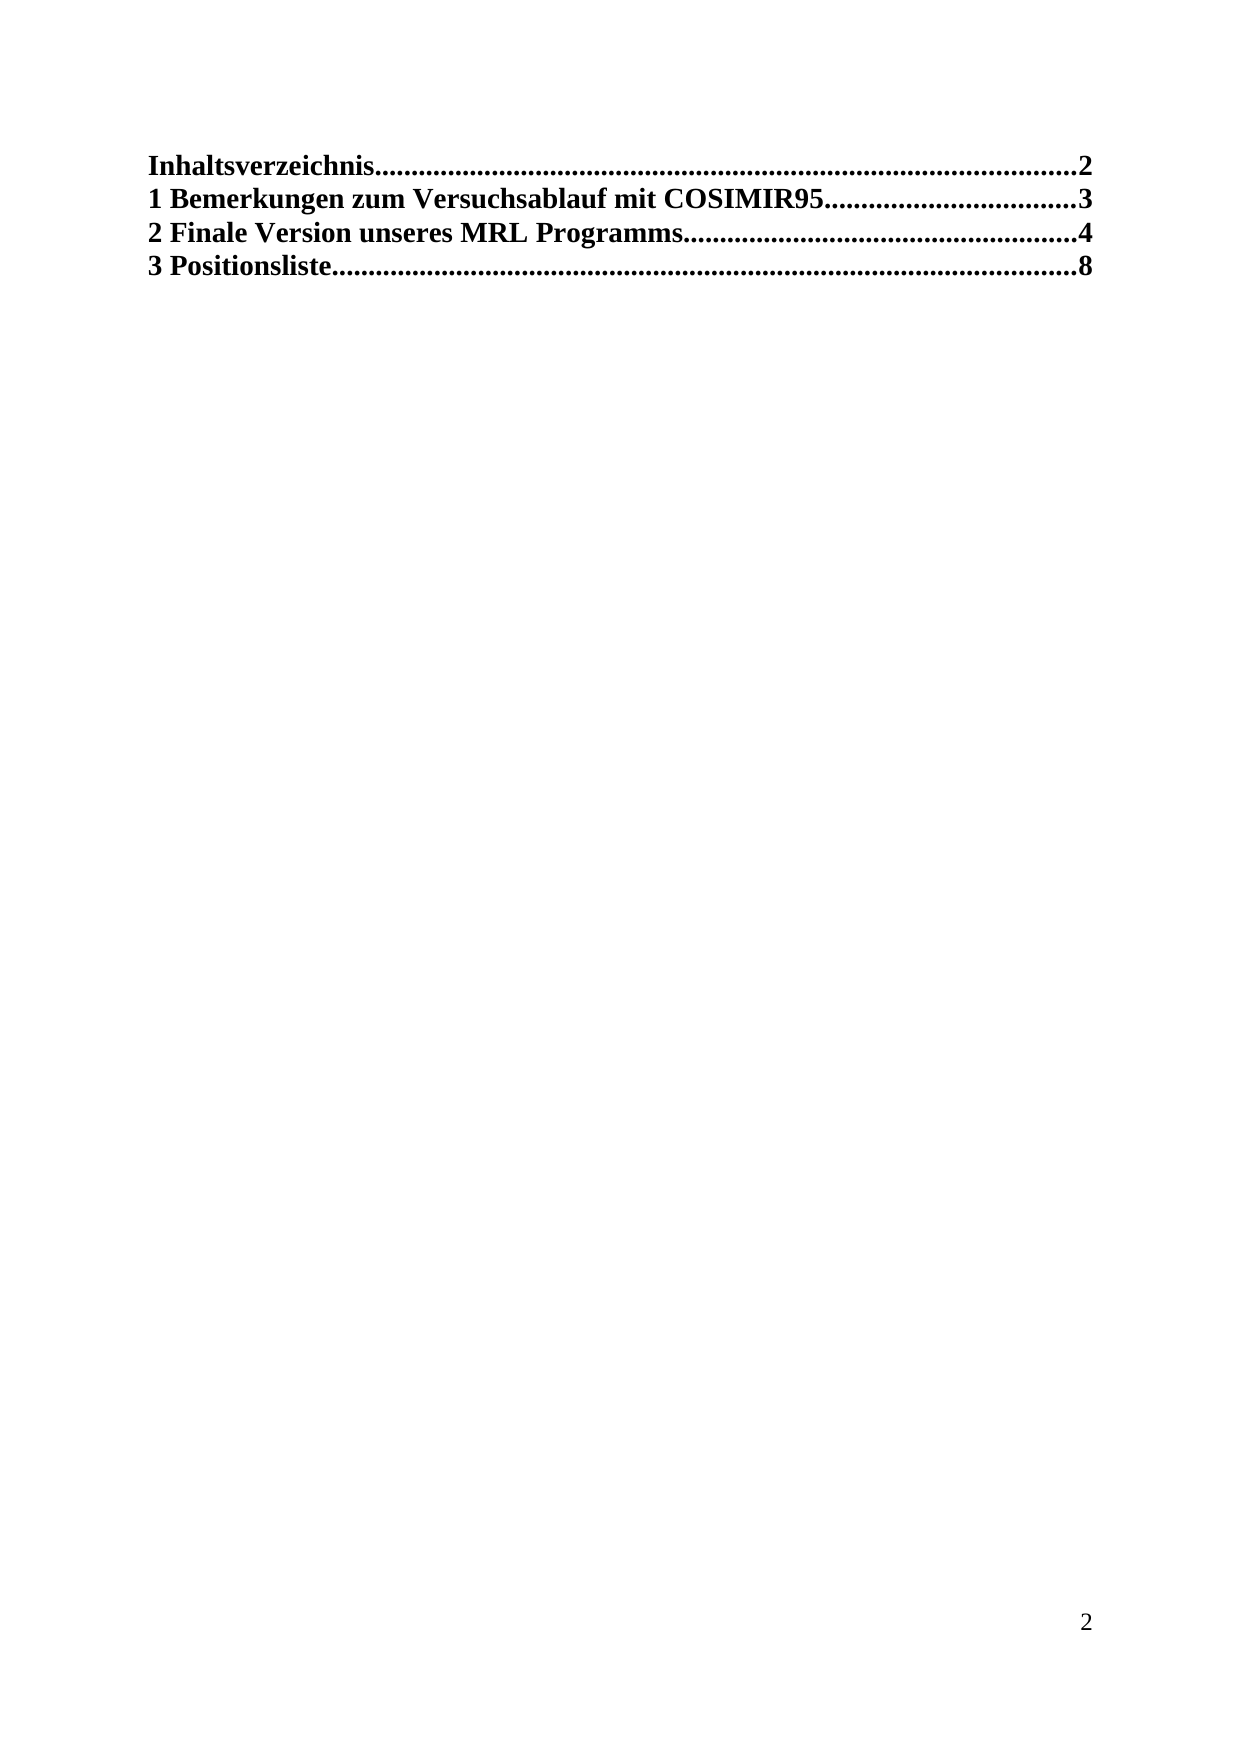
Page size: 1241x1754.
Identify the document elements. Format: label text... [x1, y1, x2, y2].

text 2 Finale Version unseres MRL Programms 4 [148, 215, 1093, 248]
text 3 Positionsliste 8 [148, 248, 1093, 282]
text Inhaltsverzeichnis 2 [148, 148, 1093, 181]
text 1 Bemerkungen zum Versuchsablauf mit COSIMIR95 3 [148, 181, 1093, 215]
